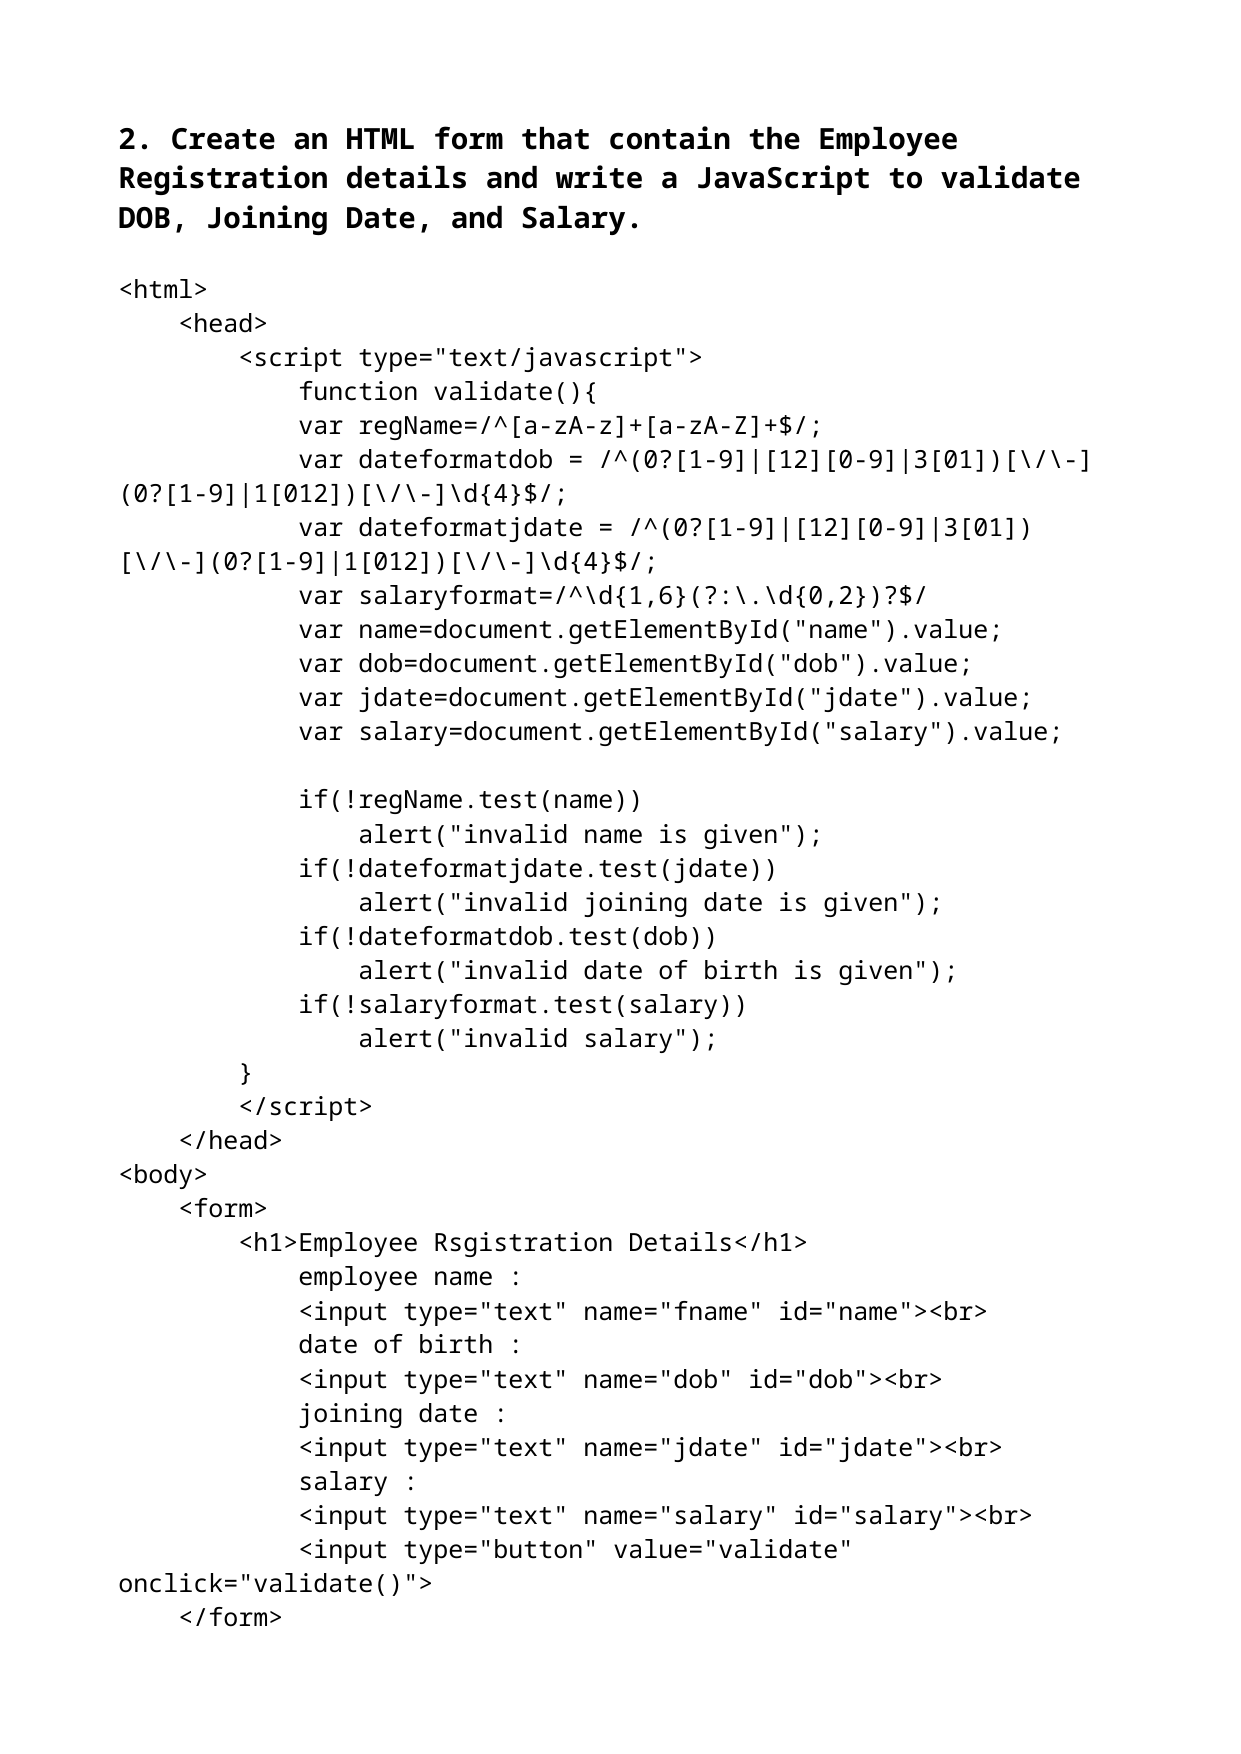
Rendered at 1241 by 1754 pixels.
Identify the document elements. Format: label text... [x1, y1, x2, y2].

text </script> [118, 1089, 1122, 1123]
text var jdate=document.getElementById("jdate").value; [118, 680, 1122, 714]
text joining date : [118, 1395, 1122, 1429]
text <input type="button" value="validate" onclick="validate()"> [118, 1532, 1122, 1600]
text <form> [118, 1191, 1122, 1225]
text <h1>Employee Rsgistration Details</h1> [118, 1225, 1122, 1259]
text <input type="text" name="jdate" id="jdate"><br> [118, 1429, 1122, 1463]
text } [118, 1055, 1122, 1089]
text if(!dateformatjdate.test(jdate)) [118, 850, 1122, 884]
text <input type="text" name="dob" id="dob"><br> [118, 1361, 1122, 1395]
text if(!dateformatdob.test(dob)) [118, 918, 1122, 952]
text </form> [118, 1600, 1122, 1634]
text var regName=/^[a-zA-z]+[a-zA-Z]+$/; [118, 407, 1122, 442]
text var salary=document.getElementById("salary").value; [118, 714, 1122, 748]
text alert("invalid date of birth is given"); [118, 952, 1122, 987]
text if(!regName.test(name)) [118, 782, 1122, 816]
text <html> [118, 271, 1122, 305]
text <head> [118, 305, 1122, 339]
text alert("invalid name is given"); [118, 816, 1122, 850]
text alert("invalid salary"); [118, 1021, 1122, 1055]
text salary : [118, 1463, 1122, 1497]
text var salaryformat=/^\d{1,6}(?:\.\d{0,2})?$/ [118, 578, 1122, 612]
text 2. Create an HTML form that contain the Employee Registration details and write a JavaScript to validate DOB, Joining Date, and Salary. [118, 118, 1122, 237]
text <input type="text" name="salary" id="salary"><br> [118, 1497, 1122, 1532]
text if(!salaryformat.test(salary)) [118, 987, 1122, 1021]
text function validate(){ [118, 373, 1122, 407]
text var dateformatjdate = /^(0?[1-9]|[12][0-9]|3[01])[\/\-](0?[1-9]|1[012])[\/\-]\d{4}$/; [118, 510, 1122, 578]
text var name=document.getElementById("name").value; [118, 612, 1122, 646]
text var dob=document.getElementById("dob").value; [118, 646, 1122, 680]
text alert("invalid joining date is given"); [118, 884, 1122, 918]
text <input type="text" name="fname" id="name"><br> [118, 1293, 1122, 1327]
text </head> [118, 1123, 1122, 1157]
text date of birth : [118, 1327, 1122, 1361]
text employee name : [118, 1259, 1122, 1293]
text <body> [118, 1157, 1122, 1191]
text var dateformatdob = /^(0?[1-9]|[12][0-9]|3[01])[\/\-](0?[1-9]|1[012])[\/\-]\d{4}$/; [118, 442, 1122, 510]
text <script type="text/javascript"> [118, 339, 1122, 373]
